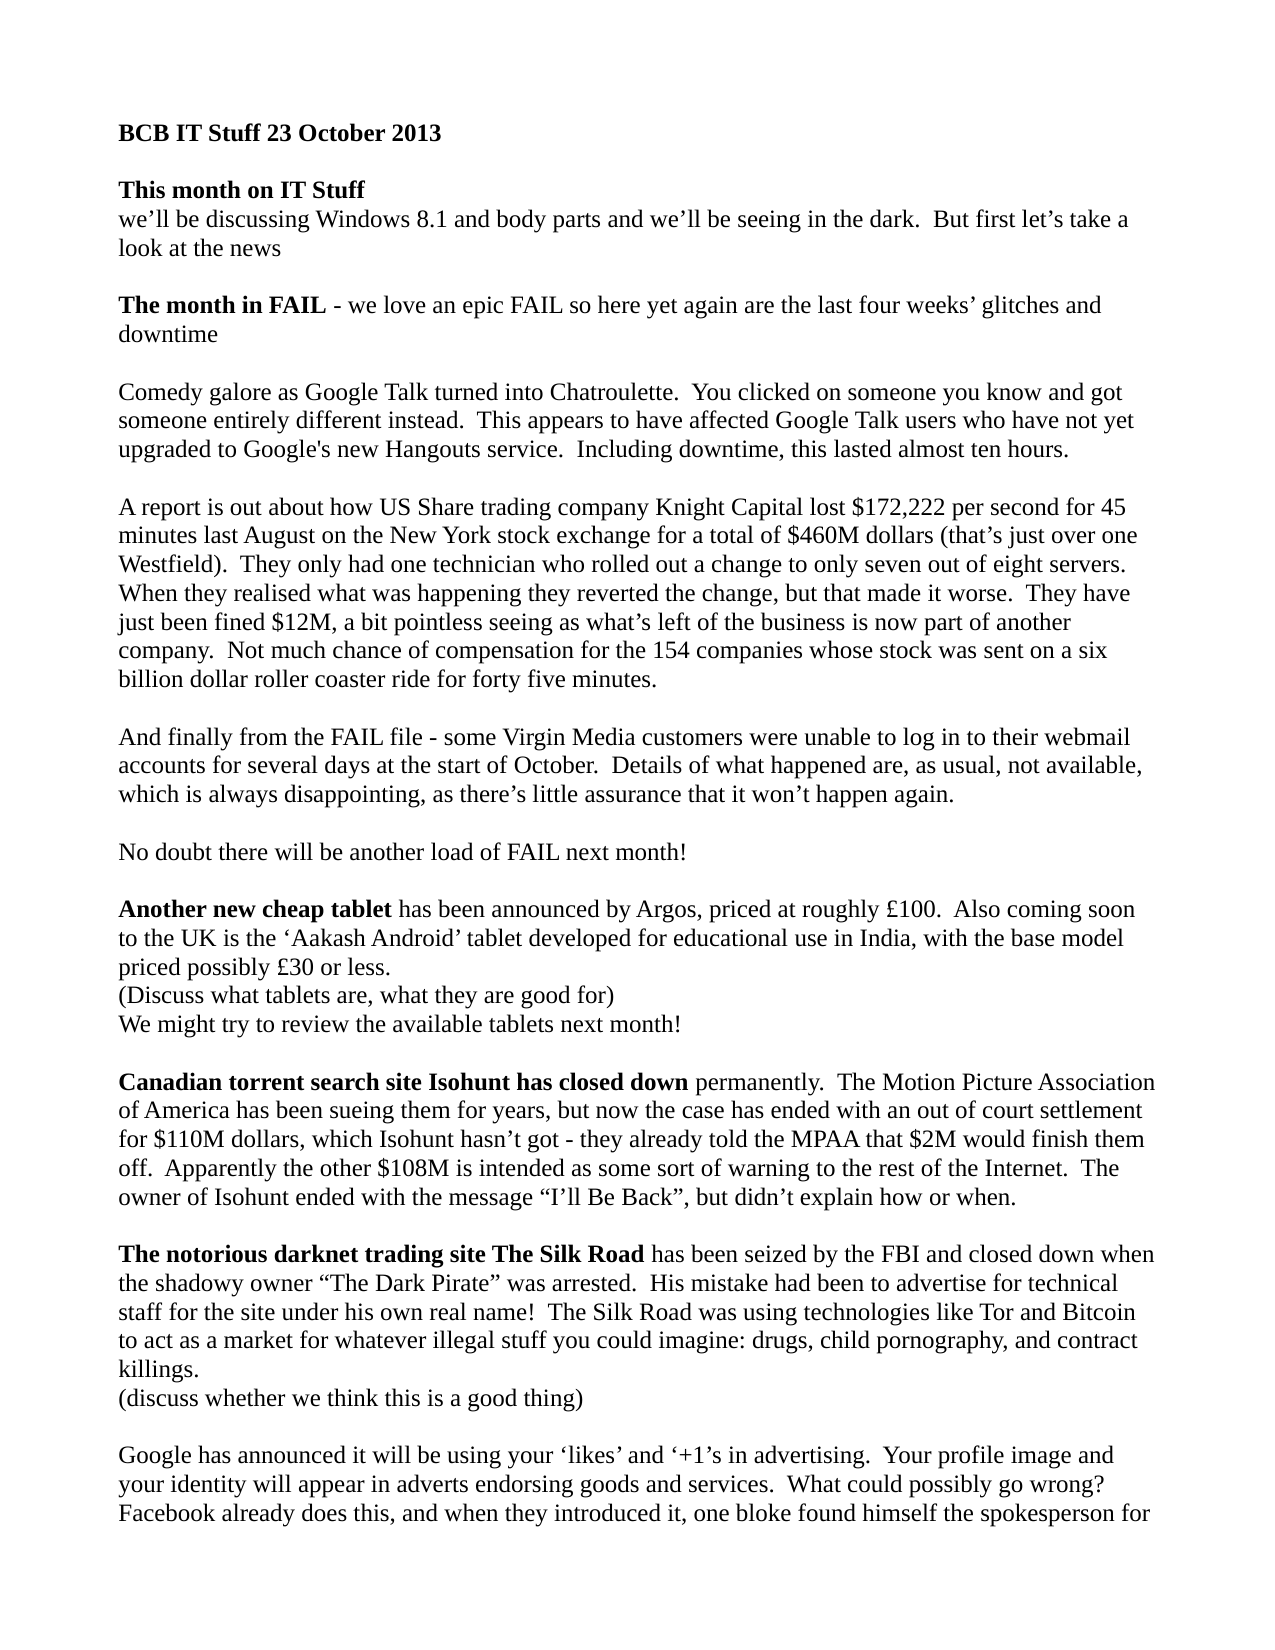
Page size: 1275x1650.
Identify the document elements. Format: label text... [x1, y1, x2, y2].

text (discuss whether we think this is a good thing) [118, 1383, 1157, 1412]
text And finally from the FAIL file - some Virgin Media customers were unable to log in to their webmail accounts for several days at the start of October. Details of what happened are, as usual, not available, which is always disappointing, as there’s little assurance that it won’t happen again. [118, 722, 1157, 808]
text Another new cheap tablet has been announced by Argos, priced at roughly £100. Also coming soon to the UK is the ‘Aakash Android’ tablet developed for educational use in India, with the base model priced possibly £30 or less. [118, 894, 1157, 981]
text We might try to review the available tablets next month! [118, 1009, 1157, 1038]
text The month in FAIL - we love an epic FAIL so here yet again are the last four weeks’ glitches and downtime [118, 291, 1157, 348]
text The notorious darknet trading site The Silk Road has been seized by the FBI and closed down when the shadowy owner “The Dark Pirate” was arrested. His mistake had been to advertise for technical staff for the site under his own real name! The Silk Road was using technologies like Tor and Bitcoin to act as a market for whatever illegal stuff you could imagine: drugs, child pornography, and contract killings. [118, 1239, 1157, 1383]
text Canadian torrent search site Isohunt has closed down permanently. The Motion Picture Association of America has been sueing them for years, but now the case has ended with an out of court settlement for $110M dollars, which Isohunt hasn’t got - they already told the MPAA that $2M would finish them off. Apparently the other $108M is intended as some sort of warning to the rest of the Internet. The owner of Isohunt ended with the message “I’ll Be Back”, but didn’t explain how or when. [118, 1067, 1157, 1211]
text we’ll be discussing Windows 8.1 and body parts and we’ll be seeing in the dark. But first let’s take a look at the news [118, 204, 1157, 262]
text A report is out about how US Share trading company Knight Capital lost $172,222 per second for 45 minutes last August on the New York stock exchange for a total of $460M dollars (that’s just over one Westfield). They only had one technician who rolled out a change to only seven out of eight servers. When they realised what was happening they reverted the change, but that made it worse. They have just been fined $12M, a bit pointless seeing as what’s left of the business is now part of another company. Not much chance of compensation for the 154 companies whose stock was sent on a six billion dollar roller coaster ride for forty five minutes. [118, 492, 1157, 693]
text Google has announced it will be using your ‘likes’ and ‘+1’s in advertising. Your profile image and your identity will appear in adverts endorsing goods and services. What could possibly go wrong? Facebook already does this, and when they introduced it, one bloke found himself the spokesperson for [118, 1441, 1157, 1527]
text Comedy galore as Google Talk turned into Chatroulette. You clicked on someone you know and got someone entirely different instead. This appears to have affected Google Talk users who have not yet upgraded to Google's new Hangouts service. Including downtime, this lasted almost ten hours. [118, 377, 1157, 463]
text No doubt there will be another load of FAIL next month! [118, 837, 1157, 866]
text This month on IT Stuff [118, 176, 1157, 204]
text (Discuss what tablets are, what they are good for) [118, 981, 1157, 1009]
text BCB IT Stuff 23 October 2013 [118, 118, 1157, 147]
